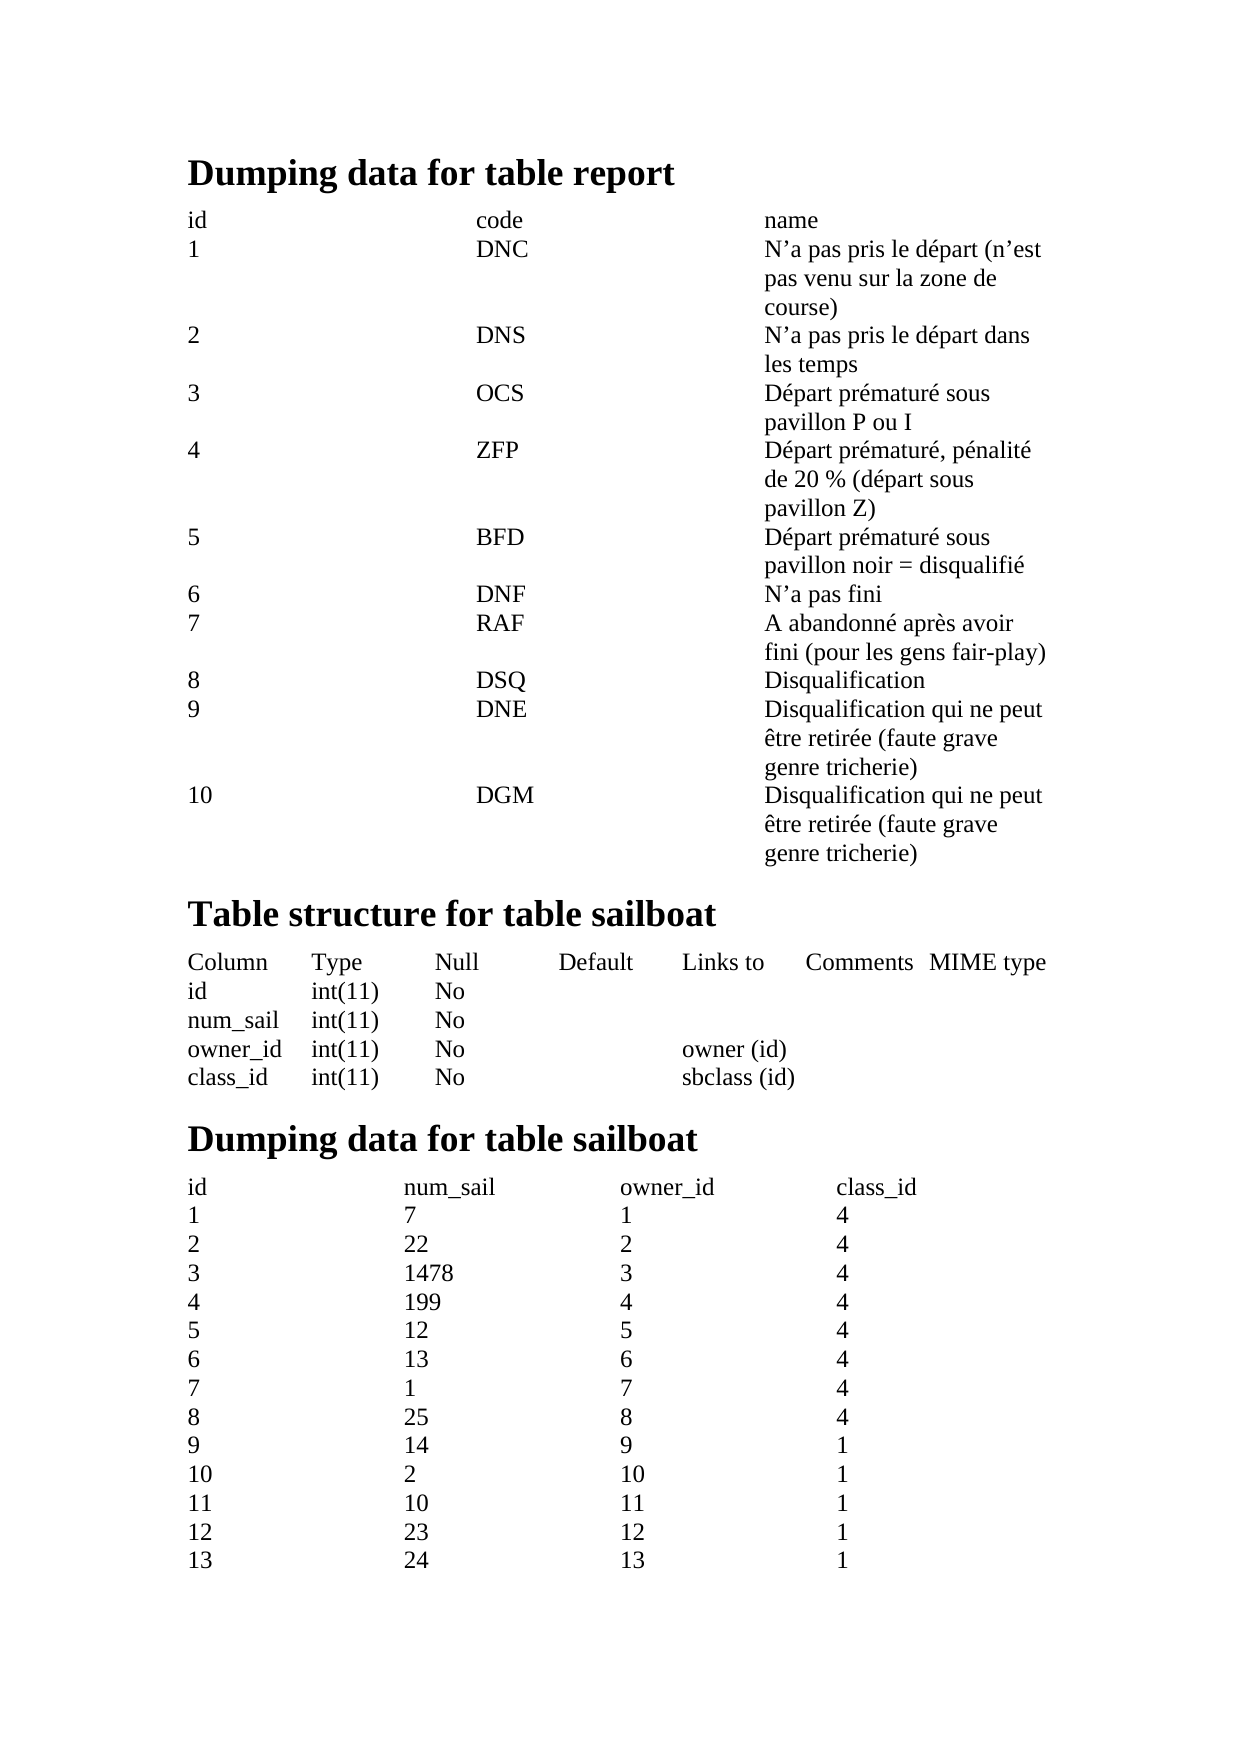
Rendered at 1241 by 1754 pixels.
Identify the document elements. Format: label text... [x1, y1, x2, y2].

table_cell [558, 1034, 682, 1062]
table_header MIME type [929, 948, 1053, 976]
table_cell 6 [188, 579, 476, 608]
table_cell 5 [188, 522, 476, 579]
table_cell 12 [404, 1316, 620, 1344]
table_cell 11 [188, 1488, 404, 1517]
table_cell [929, 1063, 1053, 1091]
table_cell 25 [404, 1402, 620, 1431]
table_cell DNS [476, 321, 764, 378]
table_cell N’a pas pris le départ (n’est pas venu sur la zone de course) [764, 234, 1053, 321]
table_cell ZFP [476, 436, 764, 522]
table_cell int(11) [311, 976, 434, 1005]
table_cell 4 [836, 1287, 1053, 1316]
table_cell 10 [188, 1459, 404, 1488]
table_cell [558, 976, 682, 1005]
table_cell 4 [836, 1344, 1053, 1373]
table_header id [188, 206, 476, 234]
table_cell BFD [476, 522, 764, 579]
table_cell int(11) [311, 1063, 434, 1091]
table_cell DSQ [476, 666, 764, 694]
table_cell [805, 1063, 929, 1091]
table_cell 2 [188, 321, 476, 378]
table_cell 2 [188, 1229, 404, 1258]
table_cell 4 [620, 1287, 836, 1316]
table_cell Disqualification qui ne peut être retirée (faute grave genre tricherie) [764, 694, 1053, 781]
table_header Column [188, 948, 311, 976]
table_cell 6 [188, 1344, 404, 1373]
subtitle Table structure for table sailboat [187, 892, 1053, 935]
table_cell 5 [620, 1316, 836, 1344]
table_cell 12 [620, 1517, 836, 1546]
table_header owner_id [620, 1172, 836, 1201]
table_cell 12 [188, 1517, 404, 1546]
table_cell 14 [404, 1431, 620, 1459]
table_cell A abandonné après avoir fini (pour les gens fair-play) [764, 608, 1053, 666]
table_cell 3 [188, 378, 476, 436]
table_cell 3 [620, 1258, 836, 1287]
table_cell num_sail [188, 1005, 311, 1034]
subtitle Dumping data for table sailboat [187, 1116, 1053, 1159]
table_cell DNC [476, 234, 764, 321]
table_cell [558, 1005, 682, 1034]
table_header class_id [836, 1172, 1053, 1201]
table_cell 4 [836, 1258, 1053, 1287]
table_cell 4 [836, 1201, 1053, 1229]
table_cell owner_id [188, 1034, 311, 1062]
table_cell 4 [836, 1316, 1053, 1344]
table_cell 6 [620, 1344, 836, 1373]
table_cell 2 [620, 1229, 836, 1258]
table_cell 4 [188, 436, 476, 522]
table_cell 1 [836, 1546, 1053, 1574]
table_cell sbclass (id) [682, 1063, 805, 1091]
table_cell 8 [188, 1402, 404, 1431]
table_cell 23 [404, 1517, 620, 1546]
table_cell 11 [620, 1488, 836, 1517]
table_cell 1 [836, 1488, 1053, 1517]
table_cell No [435, 1034, 558, 1062]
table_cell No [435, 976, 558, 1005]
table_header Default [558, 948, 682, 976]
table_cell 5 [188, 1316, 404, 1344]
table_cell [682, 1005, 805, 1034]
table_cell 13 [620, 1546, 836, 1574]
table_cell 9 [188, 1431, 404, 1459]
table_cell 2 [404, 1459, 620, 1488]
table_cell 7 [404, 1201, 620, 1229]
table_cell 1 [188, 234, 476, 321]
table_cell Disqualification qui ne peut être retirée (faute grave genre tricherie) [764, 781, 1053, 867]
table_cell class_id [188, 1063, 311, 1091]
table_cell DNE [476, 694, 764, 781]
table_cell [682, 976, 805, 1005]
table_cell DNF [476, 579, 764, 608]
table_header id [188, 1172, 404, 1201]
table_cell No [435, 1005, 558, 1034]
table_cell 10 [620, 1459, 836, 1488]
table_cell id [188, 976, 311, 1005]
table_cell 1478 [404, 1258, 620, 1287]
table_cell DGM [476, 781, 764, 867]
table_cell RAF [476, 608, 764, 666]
table_cell Disqualification [764, 666, 1053, 694]
table_cell No [435, 1063, 558, 1091]
table_cell 4 [836, 1229, 1053, 1258]
table_cell owner (id) [682, 1034, 805, 1062]
table_cell N’a pas pris le départ dans les temps [764, 321, 1053, 378]
table_cell int(11) [311, 1005, 434, 1034]
table_header code [476, 206, 764, 234]
table_cell 8 [188, 666, 476, 694]
table_header Links to [682, 948, 805, 976]
table_cell [929, 1034, 1053, 1062]
table_cell 13 [404, 1344, 620, 1373]
table_cell 1 [836, 1517, 1053, 1546]
table_cell 4 [188, 1287, 404, 1316]
table_cell 10 [404, 1488, 620, 1517]
table_cell 7 [188, 1373, 404, 1402]
table_cell 1 [404, 1373, 620, 1402]
table_header Comments [805, 948, 929, 976]
table_cell 4 [836, 1373, 1053, 1402]
table_cell Départ prématuré sous pavillon noir = disqualifié [764, 522, 1053, 579]
table_header Type [311, 948, 434, 976]
table_cell 13 [188, 1546, 404, 1574]
table_header name [764, 206, 1053, 234]
table_cell 1 [836, 1431, 1053, 1459]
table_cell 4 [836, 1402, 1053, 1431]
table_cell 22 [404, 1229, 620, 1258]
table_cell [805, 976, 929, 1005]
subtitle Dumping data for table report [187, 150, 1053, 193]
table_header num_sail [404, 1172, 620, 1201]
table_cell [558, 1063, 682, 1091]
table_cell [805, 1034, 929, 1062]
table_cell 1 [836, 1459, 1053, 1488]
table_cell OCS [476, 378, 764, 436]
table_cell Départ prématuré sous pavillon P ou I [764, 378, 1053, 436]
table_cell 1 [620, 1201, 836, 1229]
table_cell Départ prématuré, pénalité de 20 % (départ sous pavillon Z) [764, 436, 1053, 522]
table_cell N’a pas fini [764, 579, 1053, 608]
table_header Null [435, 948, 558, 976]
table_cell 24 [404, 1546, 620, 1574]
table_cell 7 [620, 1373, 836, 1402]
table_cell [805, 1005, 929, 1034]
table_cell int(11) [311, 1034, 434, 1062]
table_cell 8 [620, 1402, 836, 1431]
table_cell 1 [188, 1201, 404, 1229]
table_cell 7 [188, 608, 476, 666]
table_cell 10 [188, 781, 476, 867]
table_cell 9 [188, 694, 476, 781]
table_cell 9 [620, 1431, 836, 1459]
table_cell 3 [188, 1258, 404, 1287]
table_cell 199 [404, 1287, 620, 1316]
